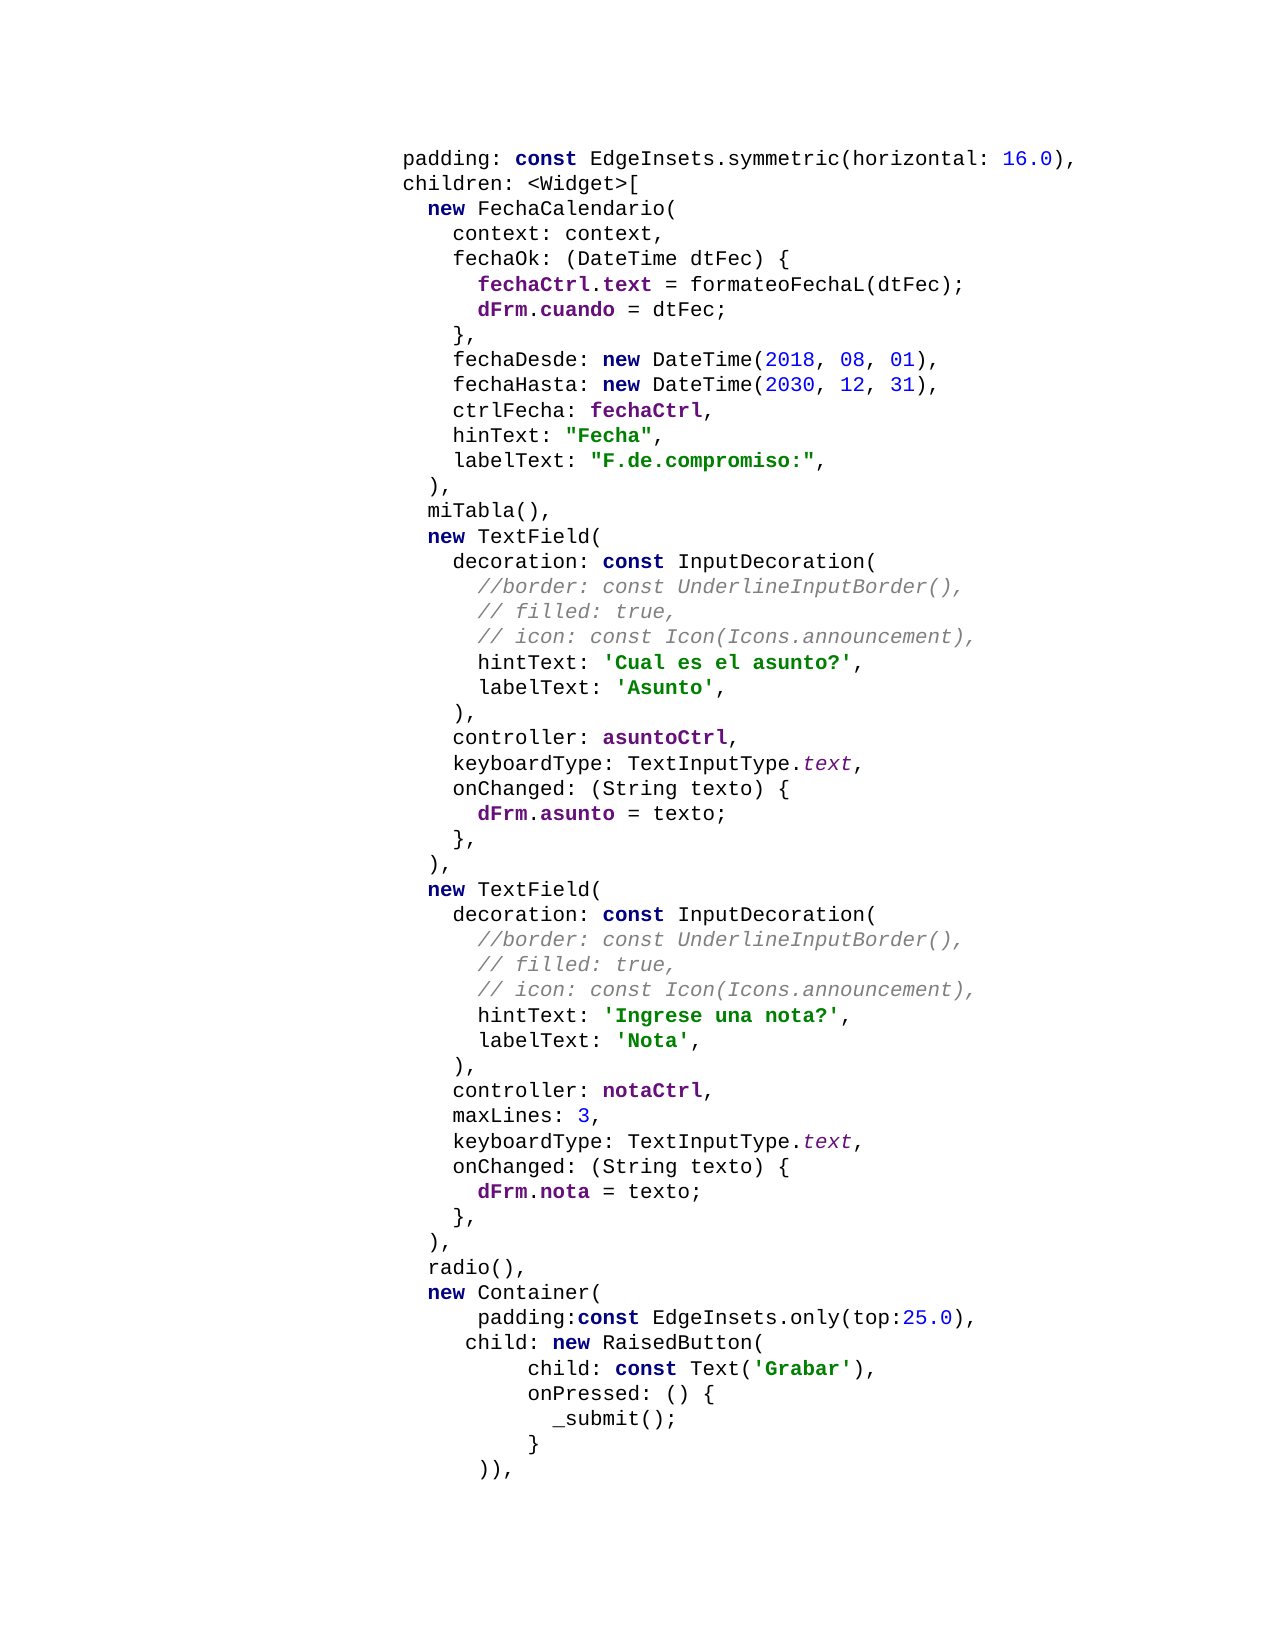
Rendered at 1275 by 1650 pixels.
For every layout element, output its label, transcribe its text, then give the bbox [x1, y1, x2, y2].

text controller: asuntoCtrl, [177, 727, 1098, 751]
text dFrm.asunto = texto; [177, 803, 1098, 827]
text //border: const UnderlineInputBorder(), [177, 576, 1098, 600]
text fechaCtrl.text = formateoFechaL(dtFec); [177, 274, 1098, 297]
text ), [177, 702, 1098, 726]
text ctrlFecha: fechaCtrl, [177, 400, 1098, 423]
text onChanged: (String texto) { [177, 1156, 1098, 1179]
text child: const Text('Grabar'), [177, 1358, 1098, 1381]
text }, [177, 324, 1098, 348]
text dFrm.nota = texto; [177, 1181, 1098, 1205]
text new Container( [177, 1282, 1098, 1306]
text dFrm.cuando = dtFec; [177, 299, 1098, 322]
text onChanged: (String texto) { [177, 778, 1098, 801]
text ), [177, 1055, 1098, 1079]
text decoration: const InputDecoration( [177, 551, 1098, 574]
text children: <Widget>[ [177, 173, 1098, 196]
text ), [177, 1232, 1098, 1255]
text context: context, [177, 223, 1098, 247]
text labelText: 'Nota', [177, 1030, 1098, 1053]
text // filled: true, [177, 954, 1098, 978]
text ), [177, 475, 1098, 499]
text hintText: 'Cual es el asunto?', [177, 652, 1098, 675]
text ), [177, 853, 1098, 877]
text } [177, 1433, 1098, 1457]
text radio(), [177, 1257, 1098, 1280]
text fechaOk: (DateTime dtFec) { [177, 248, 1098, 272]
text keyboardType: TextInputType.text, [177, 753, 1098, 776]
text hinText: "Fecha", [177, 425, 1098, 448]
text new TextField( [177, 526, 1098, 549]
text fechaDesde: new DateTime(2018, 08, 01), [177, 349, 1098, 373]
text padding: const EdgeInsets.symmetric(horizontal: 16.0), [177, 148, 1098, 171]
text labelText: 'Asunto', [177, 677, 1098, 701]
text new TextField( [177, 879, 1098, 902]
text new FechaCalendario( [177, 198, 1098, 222]
text fechaHasta: new DateTime(2030, 12, 31), [177, 374, 1098, 398]
text //border: const UnderlineInputBorder(), [177, 929, 1098, 953]
text decoration: const InputDecoration( [177, 904, 1098, 927]
text }, [177, 1206, 1098, 1230]
text labelText: "F.de.compromiso:", [177, 450, 1098, 474]
text _submit(); [177, 1408, 1098, 1432]
text }, [177, 828, 1098, 852]
text child: new RaisedButton( [177, 1332, 1098, 1356]
text keyboardType: TextInputType.text, [177, 1131, 1098, 1154]
text maxLines: 3, [177, 1106, 1098, 1129]
text controller: notaCtrl, [177, 1080, 1098, 1104]
text onPressed: () { [177, 1383, 1098, 1406]
text // icon: const Icon(Icons.announcement), [177, 979, 1098, 1003]
text // filled: true, [177, 601, 1098, 625]
text hintText: 'Ingrese una nota?', [177, 1005, 1098, 1028]
text )), [177, 1458, 1098, 1482]
text miTabla(), [177, 501, 1098, 524]
text padding:const EdgeInsets.only(top:25.0), [177, 1307, 1098, 1331]
text // icon: const Icon(Icons.announcement), [177, 627, 1098, 650]
